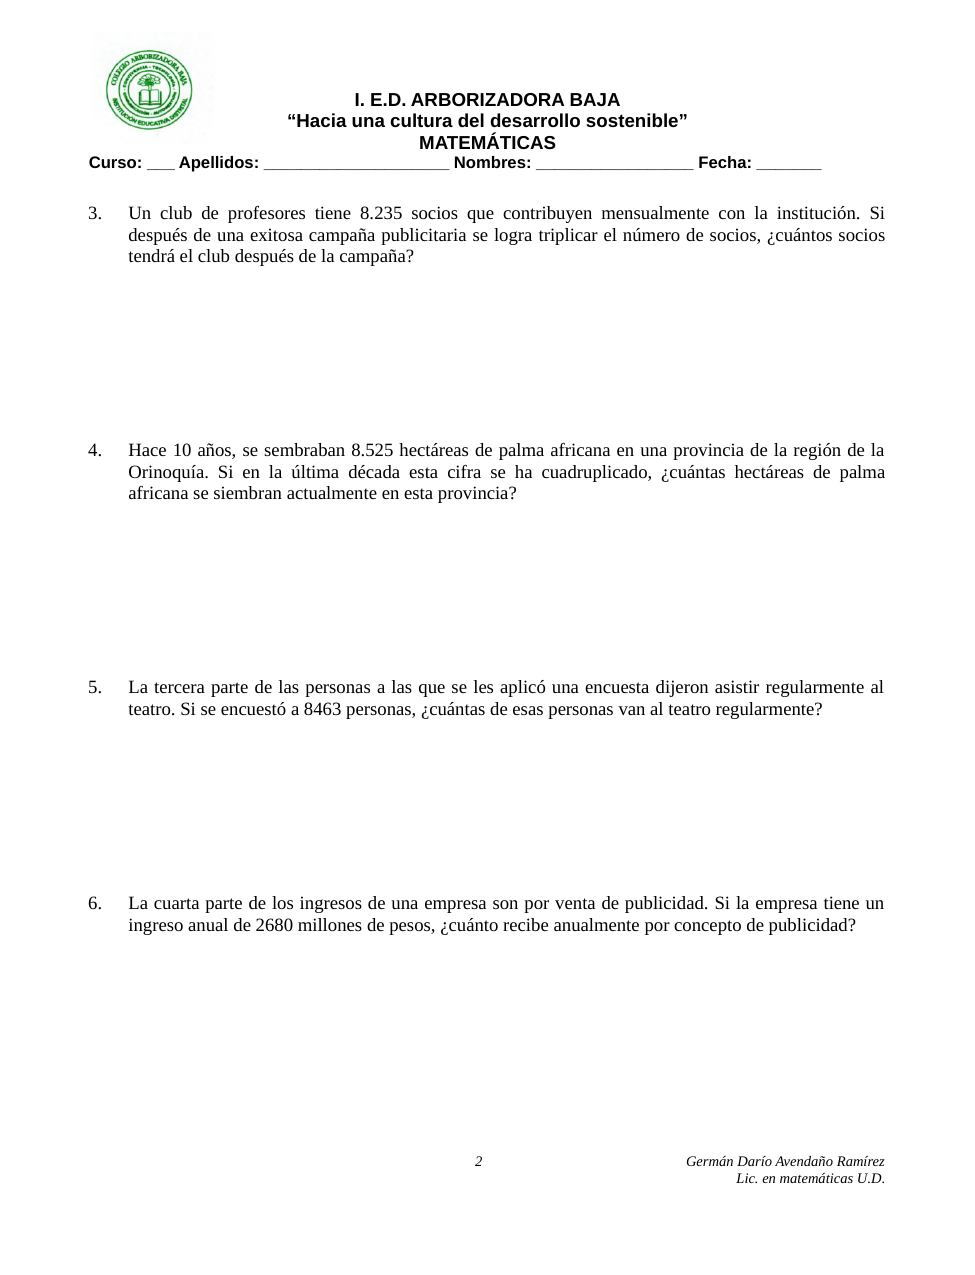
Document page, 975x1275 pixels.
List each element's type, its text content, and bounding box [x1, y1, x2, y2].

list La cuarta parte de los ingresos de una empresa son por venta de publicidad. Si la empresa tiene un ingreso anual de 2680 millones de pesos, ¿cuánto recibe anualmente por concepto de publicidad? [88, 892, 886, 935]
picture [92, 32, 145, 145]
list La tercera parte de las personas a las que se les aplicó una encuesta dijeron asistir regularmente al teatro. Si se encuestó a 8463 personas, ¿cuántas de esas personas van al teatro regularmente? [88, 676, 886, 719]
list Hace 10 años, se sembraban 8.525 hectáreas de palma africana en una provincia de la región de la Orinoquía. Si en la última década esta cifra se ha cuadruplicado, ¿cuántas hectáreas de palma africana se siembran actualmente en esta provincia? [88, 439, 886, 504]
list Un club de profesores tiene 8.235 socios que contribuyen mensualmente con la institución. Si después de una exitosa campaña publicitaria se logra triplicar el número de socios, ¿cuántos socios tendrá el club después de la campaña? [88, 202, 886, 267]
